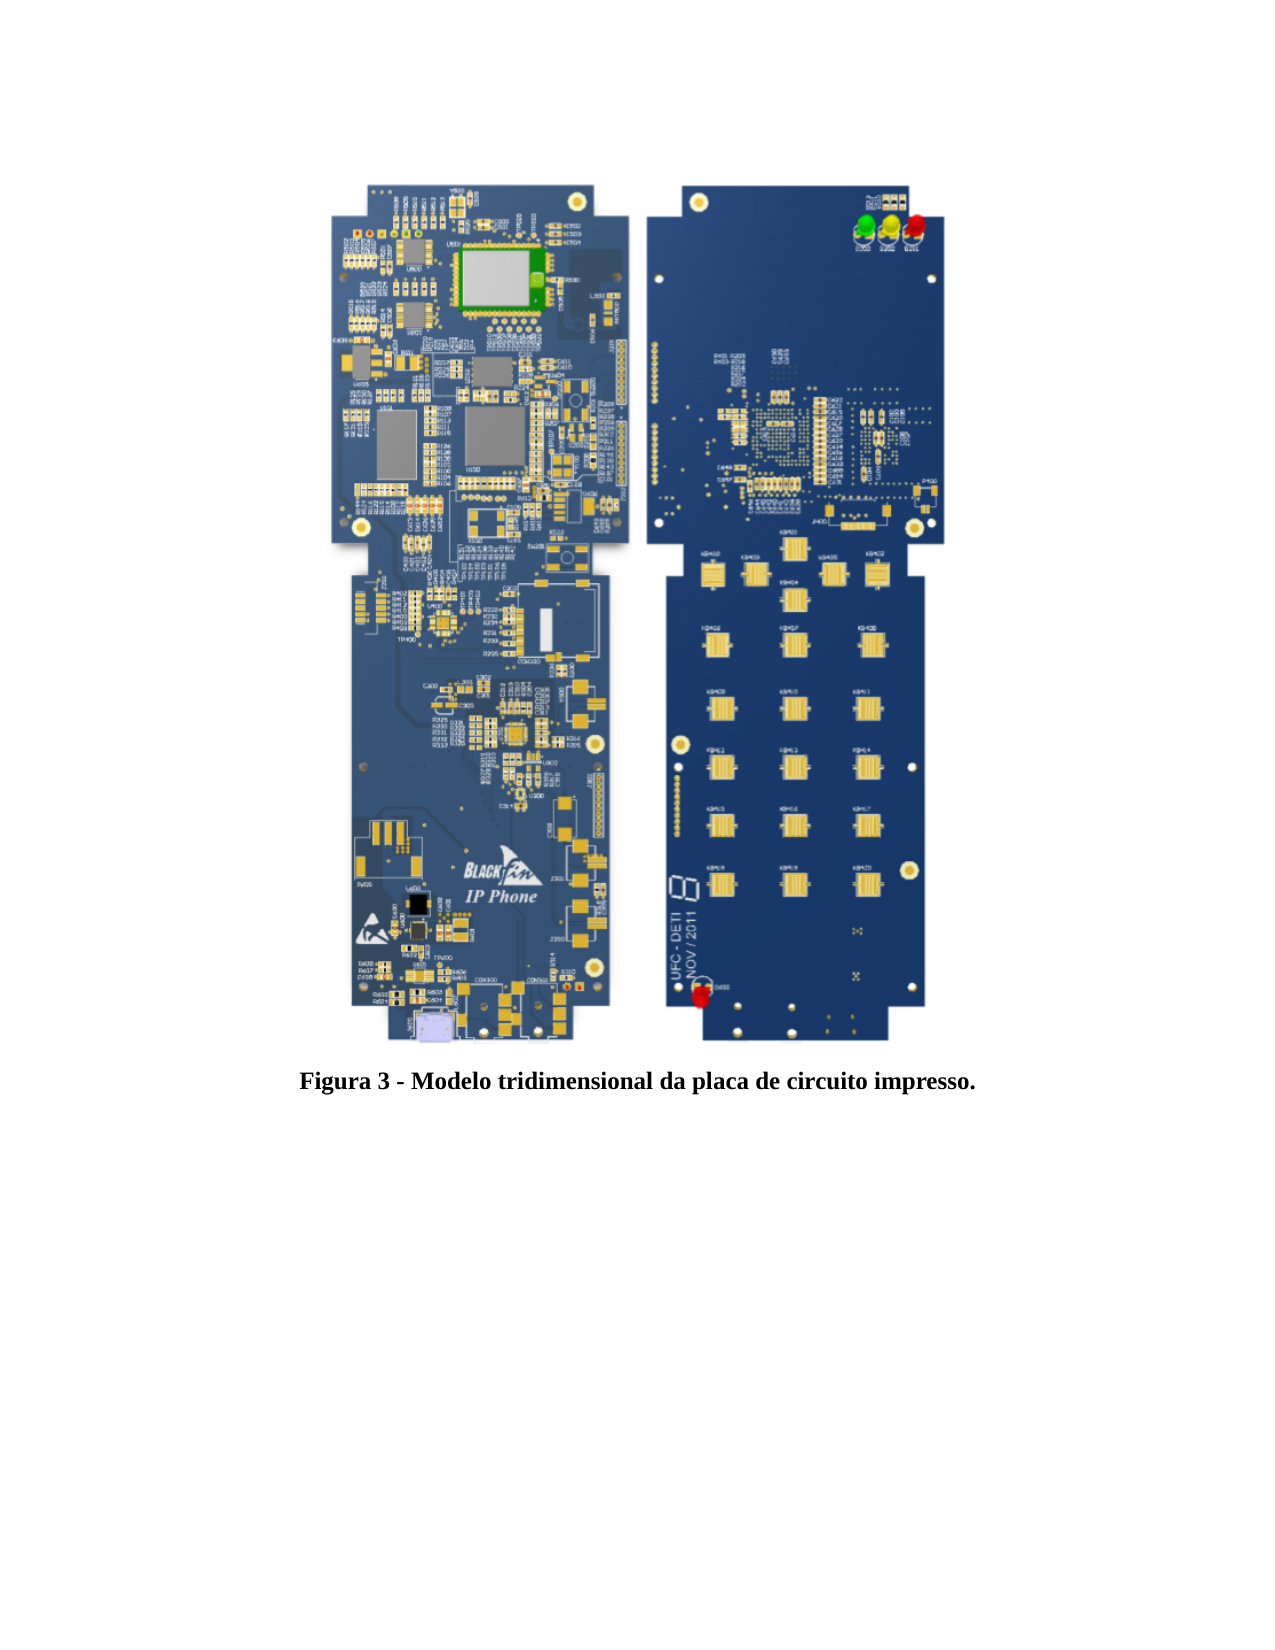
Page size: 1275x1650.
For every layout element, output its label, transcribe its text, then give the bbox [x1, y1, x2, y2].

picture [321, 173, 954, 1052]
text Figura 3 - Modelo tridimensional da placa de circuito impresso. [265, 174, 1010, 1095]
